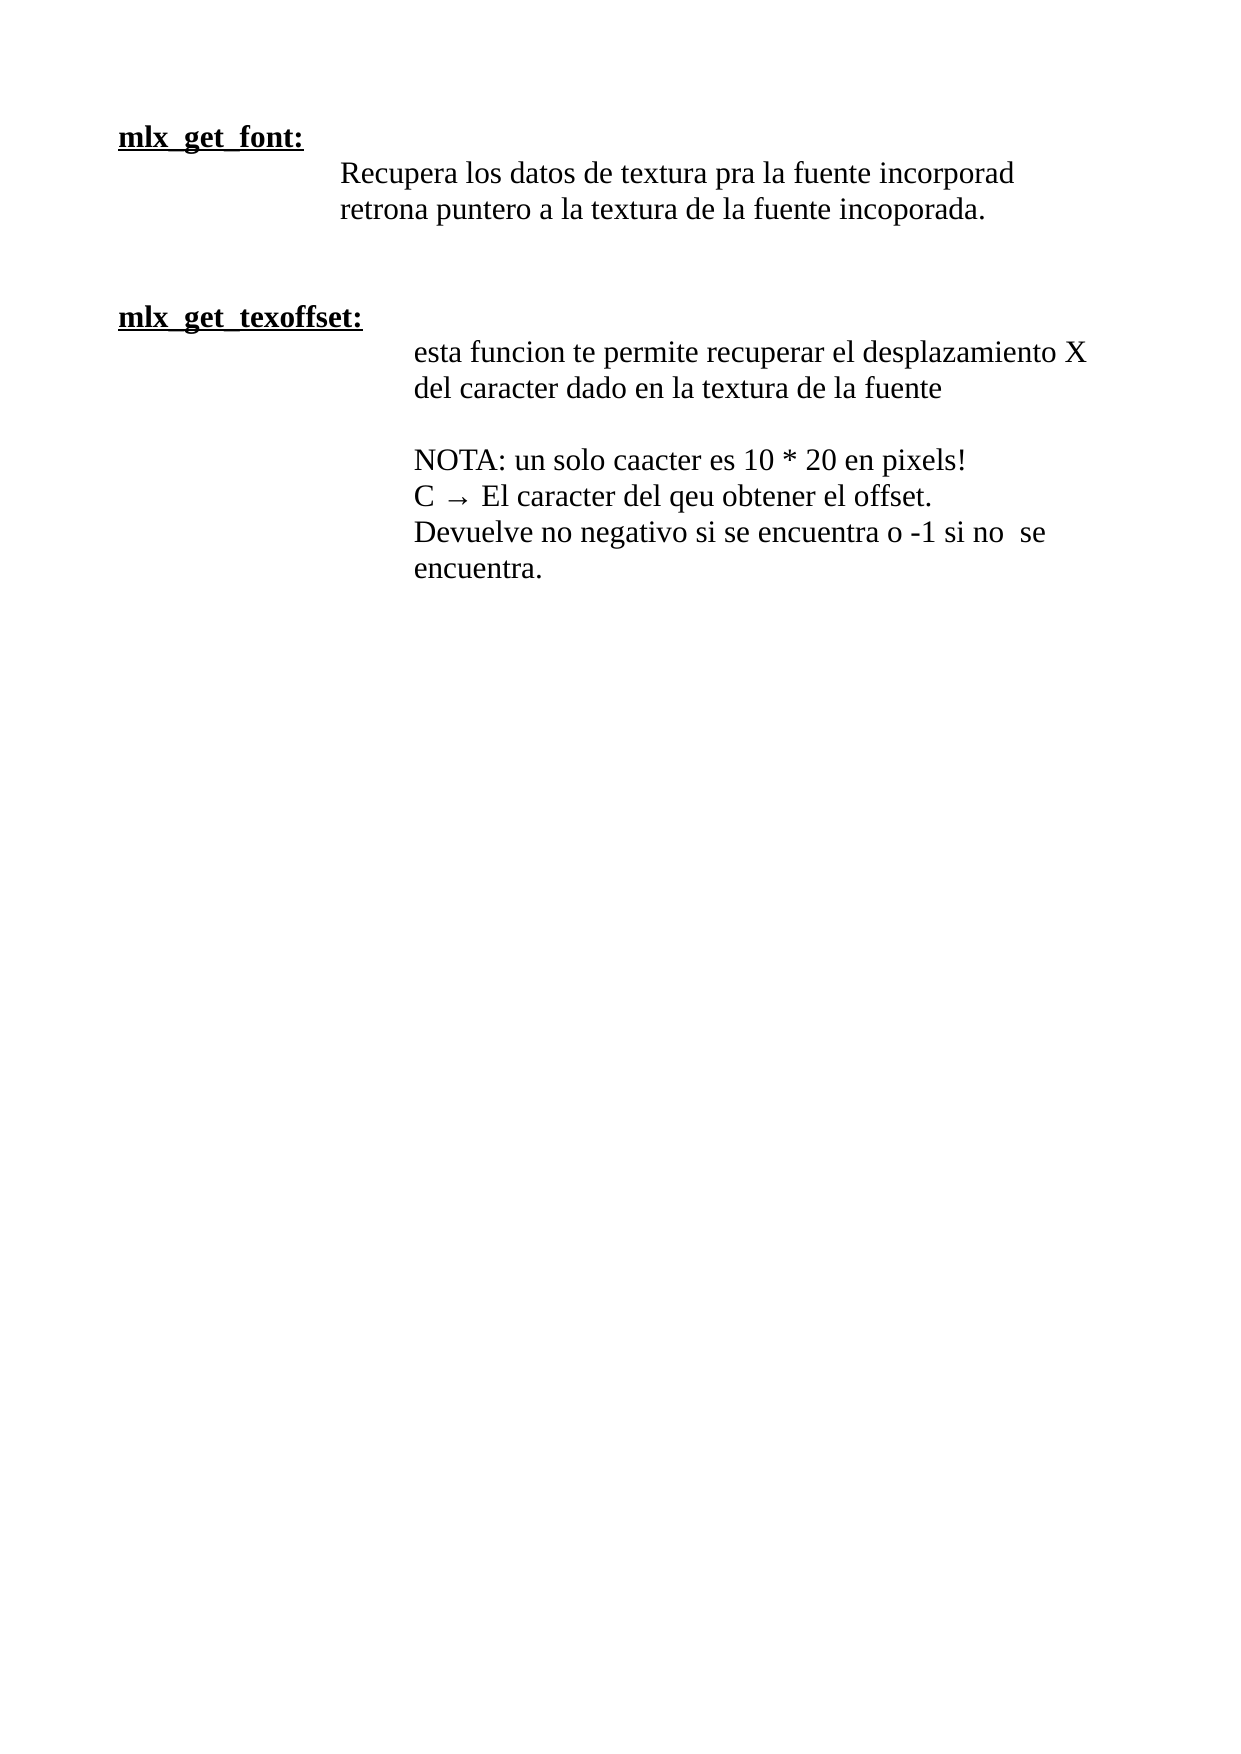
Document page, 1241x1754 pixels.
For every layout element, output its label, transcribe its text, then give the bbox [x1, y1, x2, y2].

text Devuelve no negativo si se encuentra o -1 si no se encuentra. [118, 513, 1122, 585]
text mlx_get_font: [118, 118, 1122, 154]
text C → El caracter del qeu obtener el offset. [118, 477, 1122, 513]
text NOTA: un solo caacter es 10 * 20 en pixels! [118, 442, 1122, 477]
text mlx_get_texoffset: [118, 298, 1122, 334]
text Recupera los datos de textura pra la fuente incorporad [118, 154, 1122, 190]
text retrona puntero a la textura de la fuente incoporada. [118, 190, 1122, 226]
text esta funcion te permite recuperar el desplazamiento X del caracter dado en la textura de la fuente [118, 334, 1122, 406]
